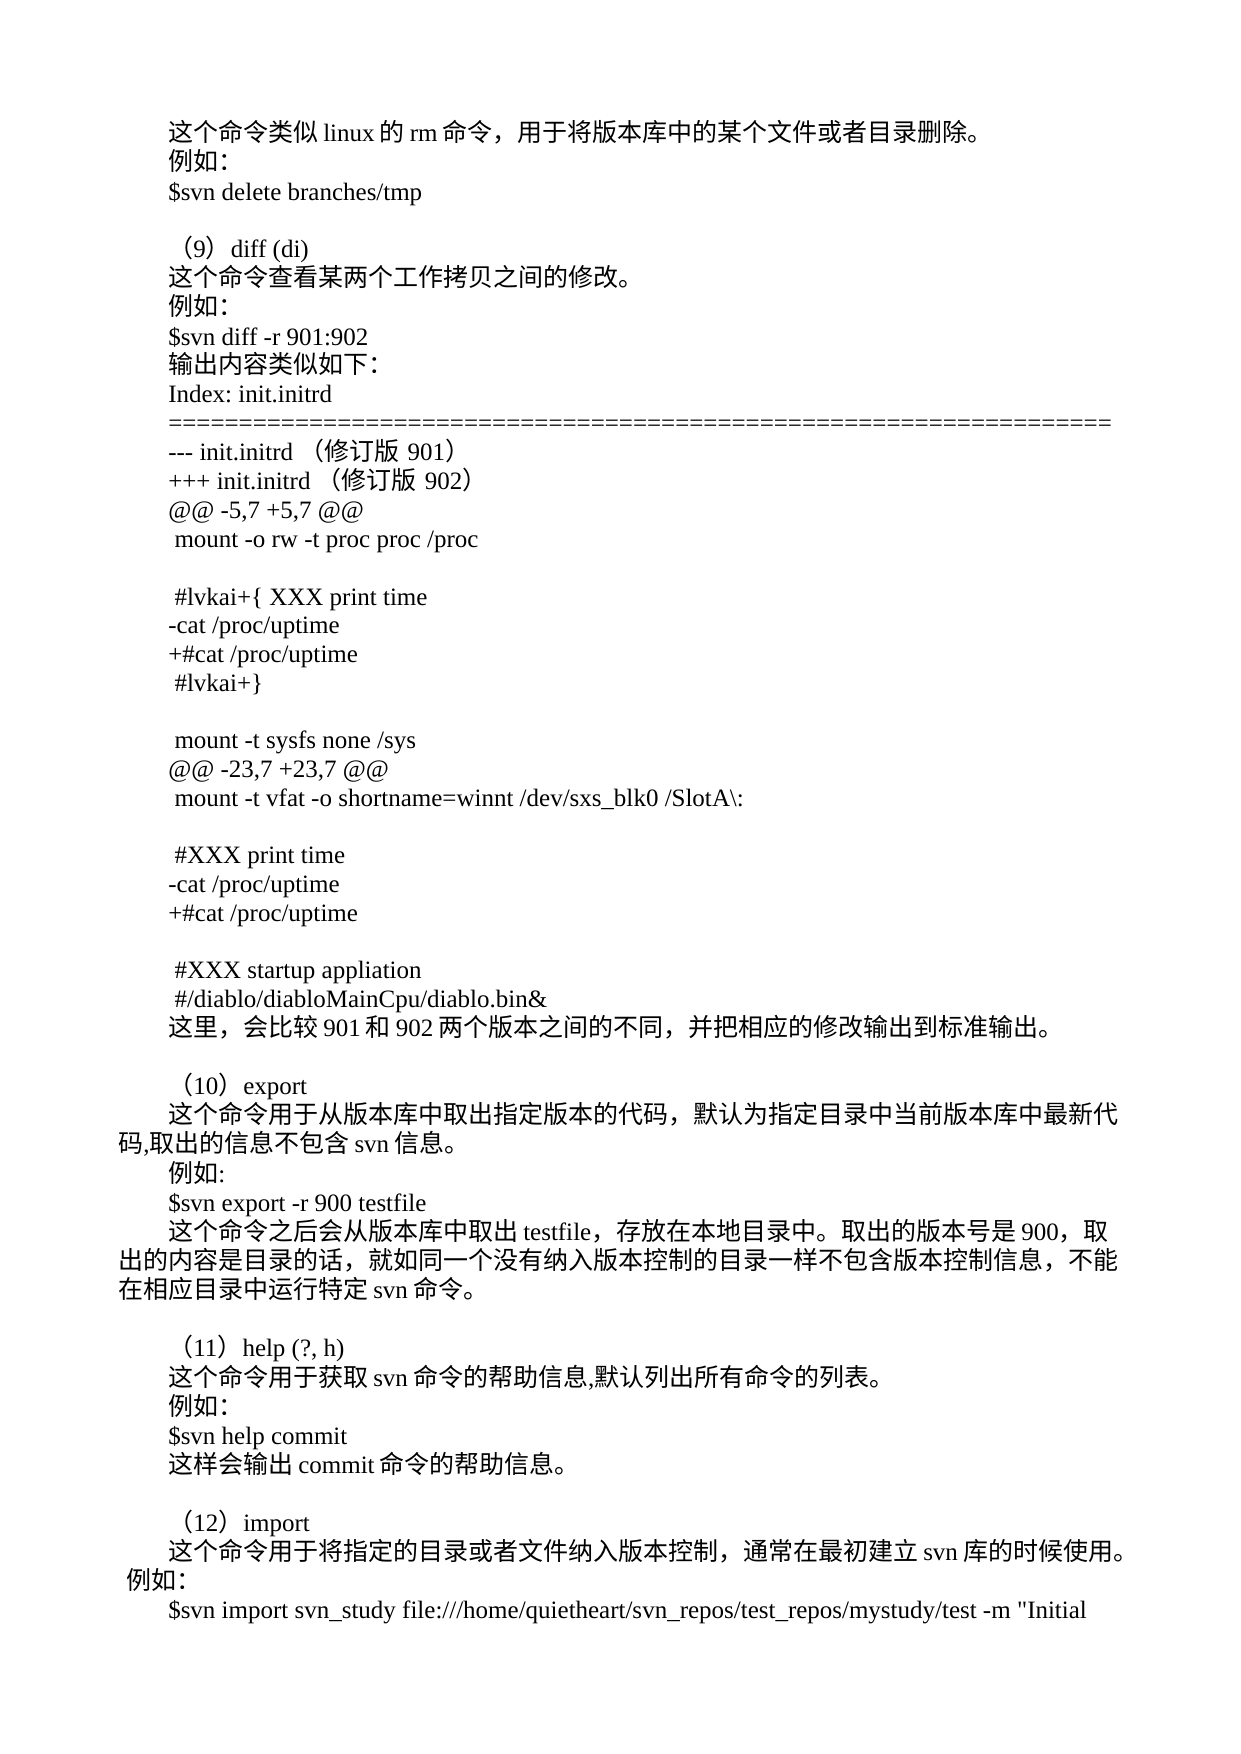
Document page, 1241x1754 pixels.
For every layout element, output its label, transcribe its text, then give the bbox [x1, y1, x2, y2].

text $svn diff -r 901:902 [118, 322, 1122, 350]
text #lvkai+{ XXX print time [118, 582, 1122, 611]
text 这样会输出commit命令的帮助信息。 [118, 1450, 1122, 1479]
text 例如： [118, 1392, 1122, 1421]
text $svn export -r 900 testfile [118, 1188, 1122, 1217]
text 例如: [118, 1159, 1122, 1188]
text @@ -5,7 +5,7 @@ [118, 496, 1122, 524]
text #/diablo/diabloMainCpu/diablo.bin& [118, 984, 1122, 1013]
text （9）diff (di) [118, 234, 1122, 263]
text 这个命令用于从版本库中取出指定版本的代码，默认为指定目录中当前版本库中最新代码,取出的信息不包含svn信息。 [118, 1100, 1122, 1159]
text （12）import [118, 1508, 1122, 1537]
text 例如： [118, 292, 1122, 322]
text #XXX print time [118, 841, 1122, 869]
text $svn delete branches/tmp [118, 177, 1122, 205]
text +++ init.initrd （修订版 902） [118, 466, 1122, 496]
text -cat /proc/uptime [118, 869, 1122, 898]
text $svn import svn_study file:///home/quietheart/svn_repos/test_repos/mystudy/test -m "Initial [118, 1596, 1122, 1624]
text 这里，会比较901和902两个版本之间的不同，并把相应的修改输出到标准输出。 [118, 1013, 1122, 1042]
text （10）export [118, 1071, 1122, 1100]
text 输出内容类似如下： [118, 350, 1122, 379]
text Index: init.initrd [118, 379, 1122, 408]
text $svn help commit [118, 1421, 1122, 1450]
text 例如： [118, 147, 1122, 177]
text mount -t sysfs none /sys [118, 726, 1122, 754]
text （11）help (?, h) [118, 1333, 1122, 1363]
text mount -o rw -t proc proc /proc [118, 524, 1122, 553]
text +#cat /proc/uptime [118, 898, 1122, 927]
text @@ -23,7 +23,7 @@ [118, 754, 1122, 783]
text 这个命令之后会从版本库中取出testfile，存放在本地目录中。取出的版本号是900，取出的内容是目录的话，就如同一个没有纳入版本控制的目录一样不包含版本控制信息，不能在相应目录中运行特定svn命令。 [118, 1217, 1122, 1304]
text -cat /proc/uptime [118, 611, 1122, 639]
text --- init.initrd （修订版 901） [118, 437, 1122, 466]
text #XXX startup appliation [118, 956, 1122, 984]
text 这个命令类似linux的rm命令，用于将版本库中的某个文件或者目录删除。 [118, 118, 1122, 147]
text mount -t vfat -o shortname=winnt /dev/sxs_blk0 /SlotA\: [118, 783, 1122, 812]
text +#cat /proc/uptime [118, 639, 1122, 668]
text 这个命令查看某两个工作拷贝之间的修改。 [118, 263, 1122, 292]
text =================================================================== [118, 408, 1122, 437]
text 这个命令用于将指定的目录或者文件纳入版本控制，通常在最初建立svn库的时候使用。 例如： [118, 1537, 1122, 1596]
text 这个命令用于获取svn命令的帮助信息,默认列出所有命令的列表。 [118, 1363, 1122, 1392]
text #lvkai+} [118, 668, 1122, 697]
